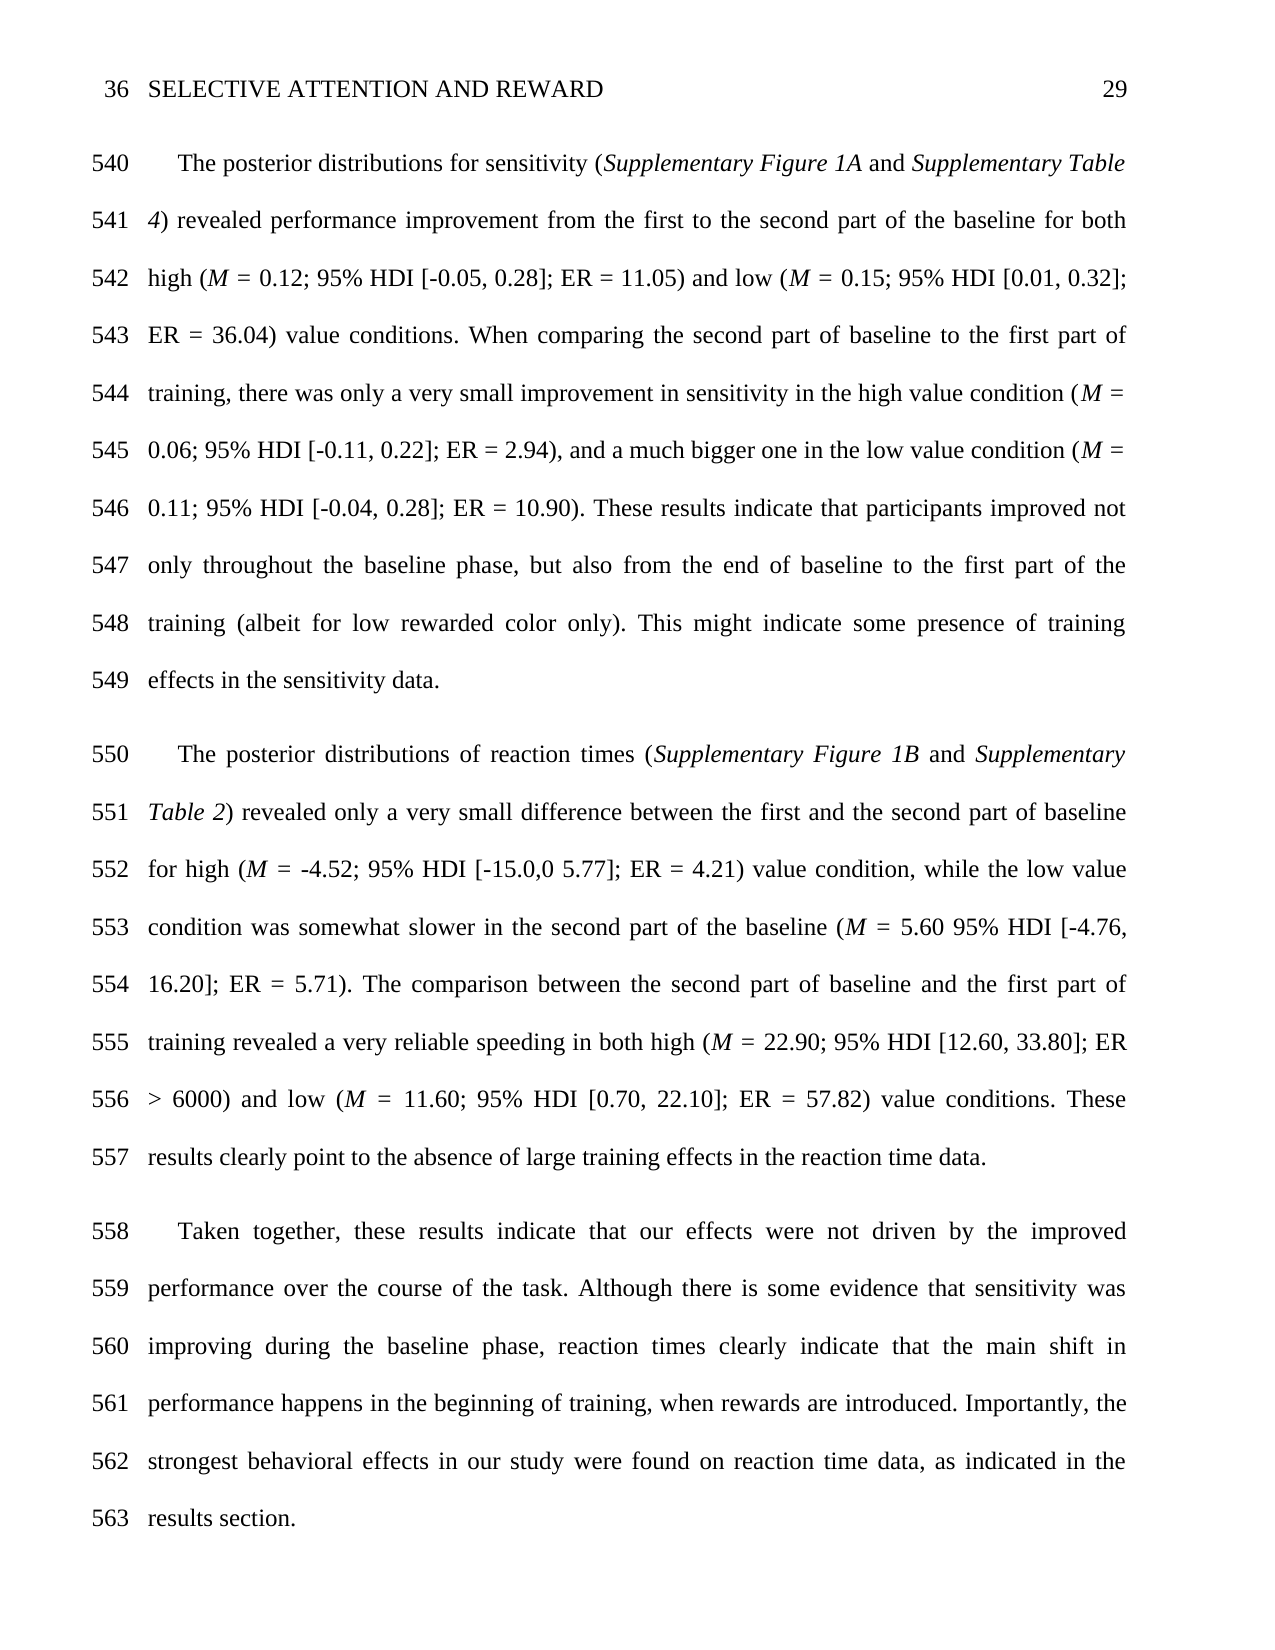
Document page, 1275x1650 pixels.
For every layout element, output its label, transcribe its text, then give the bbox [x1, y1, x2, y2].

text The posterior distributions of reaction times (Supplementary Figure 1B and Supplementary Table 2) revealed only a very small difference between the first and the second part of baseline for high (M = -4.52; 95% HDI [-15.0,0 5.77]; ER = 4.21) value condition, while the low value condition was somewhat slower in the second part of the baseline (M = 5.60 95% HDI [-4.76, 16.20]; ER = 5.71). The comparison between the second part of baseline and the first part of training revealed a very reliable speeding in both high (M = 22.90; 95% HDI [12.60, 33.80]; ER > 6000) and low (M = 11.60; 95% HDI [0.70, 22.10]; ER = 57.82) value conditions. These results clearly point to the absence of large training effects in the reaction time data. [148, 739, 1127, 1171]
text Taken together, these results indicate that our effects were not driven by the improved performance over the course of the task. Although there is some evidence that sensitivity was improving during the baseline phase, reaction times clearly indicate that the main shift in performance happens in the beginning of training, when rewards are introduced. Importantly, the strongest behavioral effects in our study were found on reaction time data, as indicated in the results section. [148, 1216, 1127, 1532]
text The posterior distributions for sensitivity (Supplementary Figure 1A and Supplementary Table 4) revealed performance improvement from the first to the second part of the baseline for both high (M = 0.12; 95% HDI [-0.05, 0.28]; ER = 11.05) and low (M = 0.15; 95% HDI [0.01, 0.32]; ER = 36.04) value conditions. When comparing the second part of baseline to the first part of training, there was only a very small improvement in sensitivity in the high value condition (M = 0.06; 95% HDI [-0.11, 0.22]; ER = 2.94), and a much bigger one in the low value condition (M = 0.11; 95% HDI [-0.04, 0.28]; ER = 10.90). These results indicate that participants improved not only throughout the baseline phase, but also from the end of baseline to the first part of the training (albeit for low rewarded color only). This might indicate some presence of training effects in the sensitivity data. [148, 148, 1127, 694]
